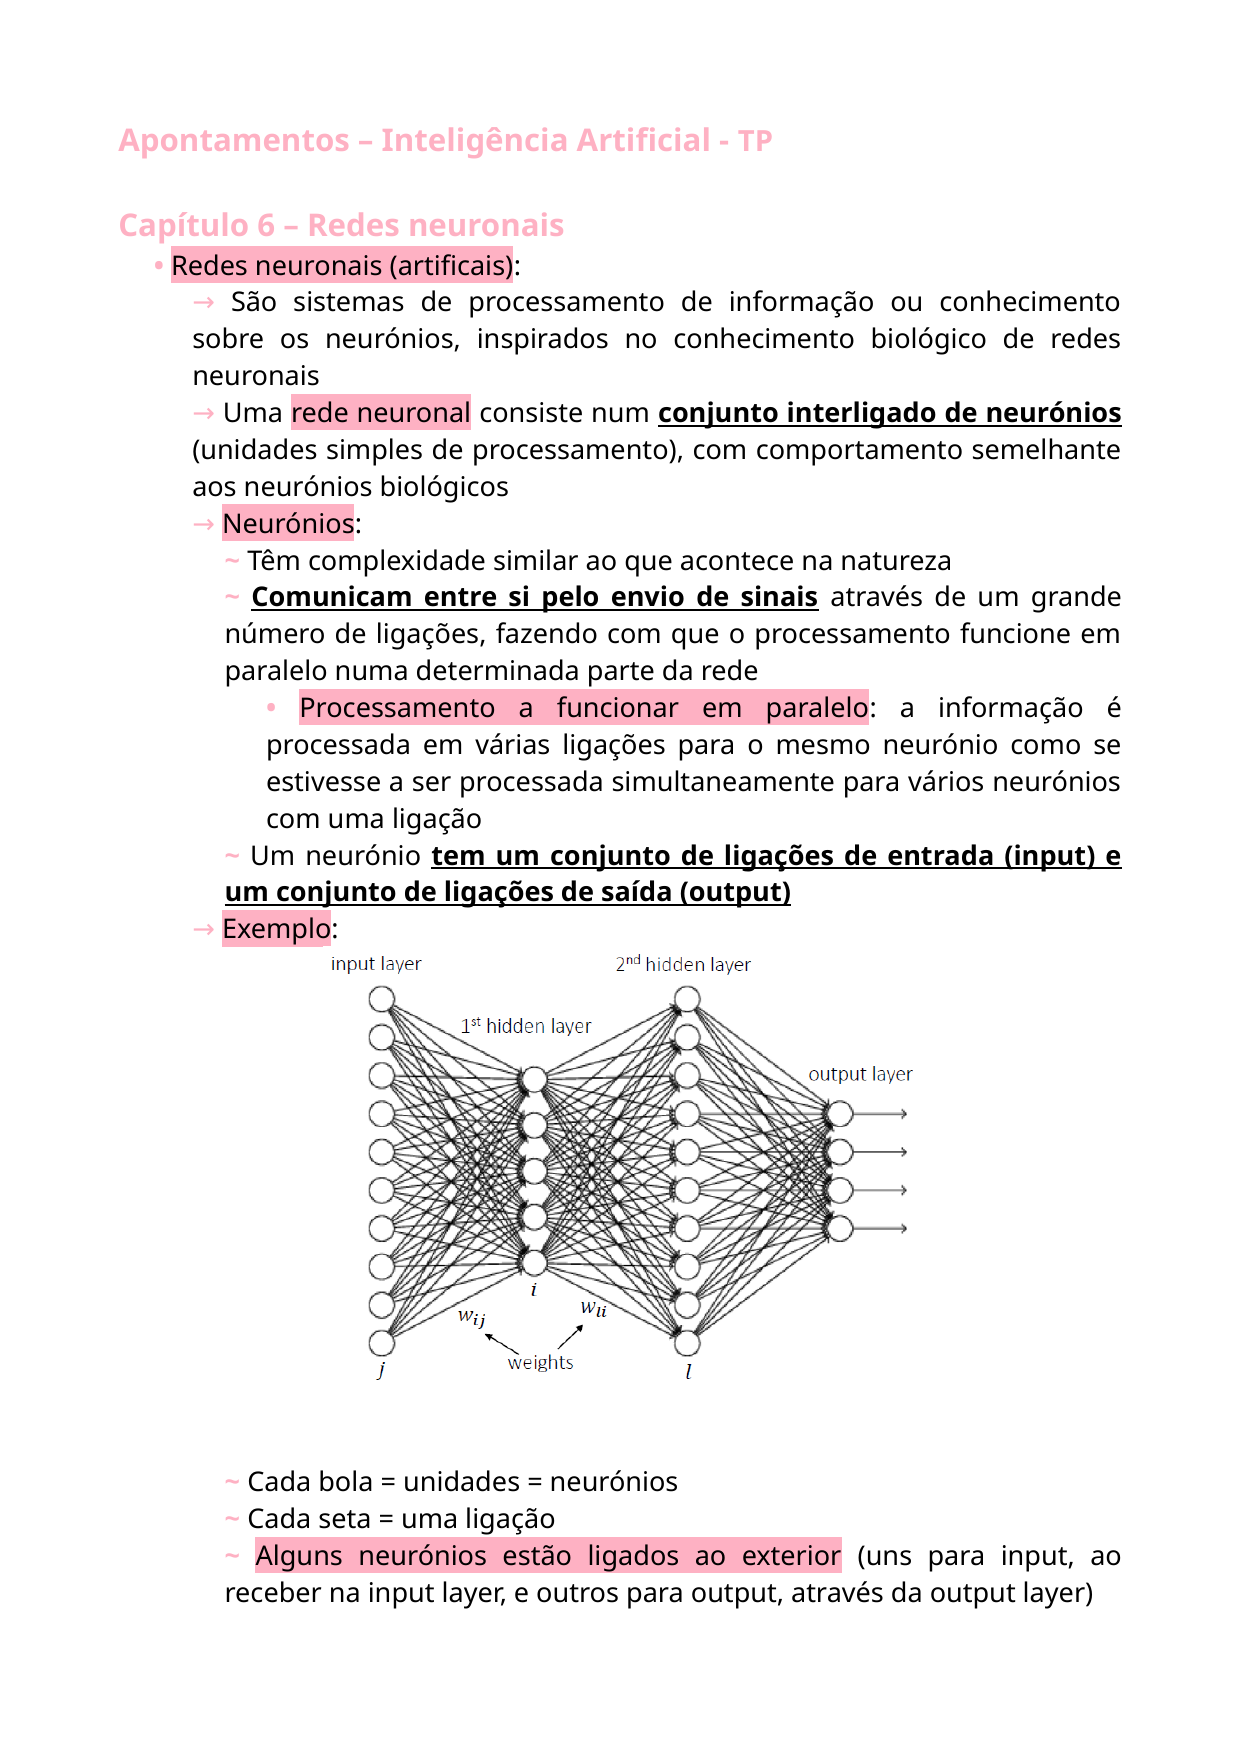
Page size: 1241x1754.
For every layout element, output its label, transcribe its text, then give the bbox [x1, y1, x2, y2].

text → Uma rede neuronal consiste num conjunto interligado de neurónios (unidades simples de processamento), com comportamento semelhante aos neurónios biológicos [192, 393, 1122, 504]
text • Processamento a funcionar em paralelo: a informação é processada em várias ligações para o mesmo neurónio como se estivesse a ser processada simultaneamente para vários neurónios com uma ligação [266, 688, 1122, 836]
text Capítulo 6 – Redes neuronais [118, 203, 1122, 246]
text ~ Alguns neurónios estão ligados ao exterior (uns para input, ao receber na input layer, e outros para output, através da output layer) [224, 1537, 1122, 1610]
picture [323, 946, 918, 1389]
text ~ Um neurónio tem um conjunto de ligações de entrada (input) e um conjunto de ligações de saída (output) [224, 836, 1122, 910]
text Apontamentos – Inteligência Artificial - TP [118, 118, 1122, 161]
text ~ Comunicam entre si pelo envio de sinais através de um grande número de ligações, fazendo com que o processamento funcione em paralelo numa determinada parte da rede [224, 578, 1122, 688]
text → São sistemas de processamento de informação ou conhecimento sobre os neurónios, inspirados no conhecimento biológico de redes neuronais [192, 283, 1122, 393]
text → Neurónios: [192, 504, 1122, 541]
text • Redes neuronais (artificais): [153, 246, 1122, 283]
text → Exemplo: [192, 910, 1122, 947]
text ~ Têm complexidade similar ao que acontece na natureza [224, 541, 1122, 578]
text ~ Cada seta = uma ligação [224, 1500, 1122, 1537]
text ~ Cada bola = unidades = neurónios [224, 1463, 1122, 1500]
